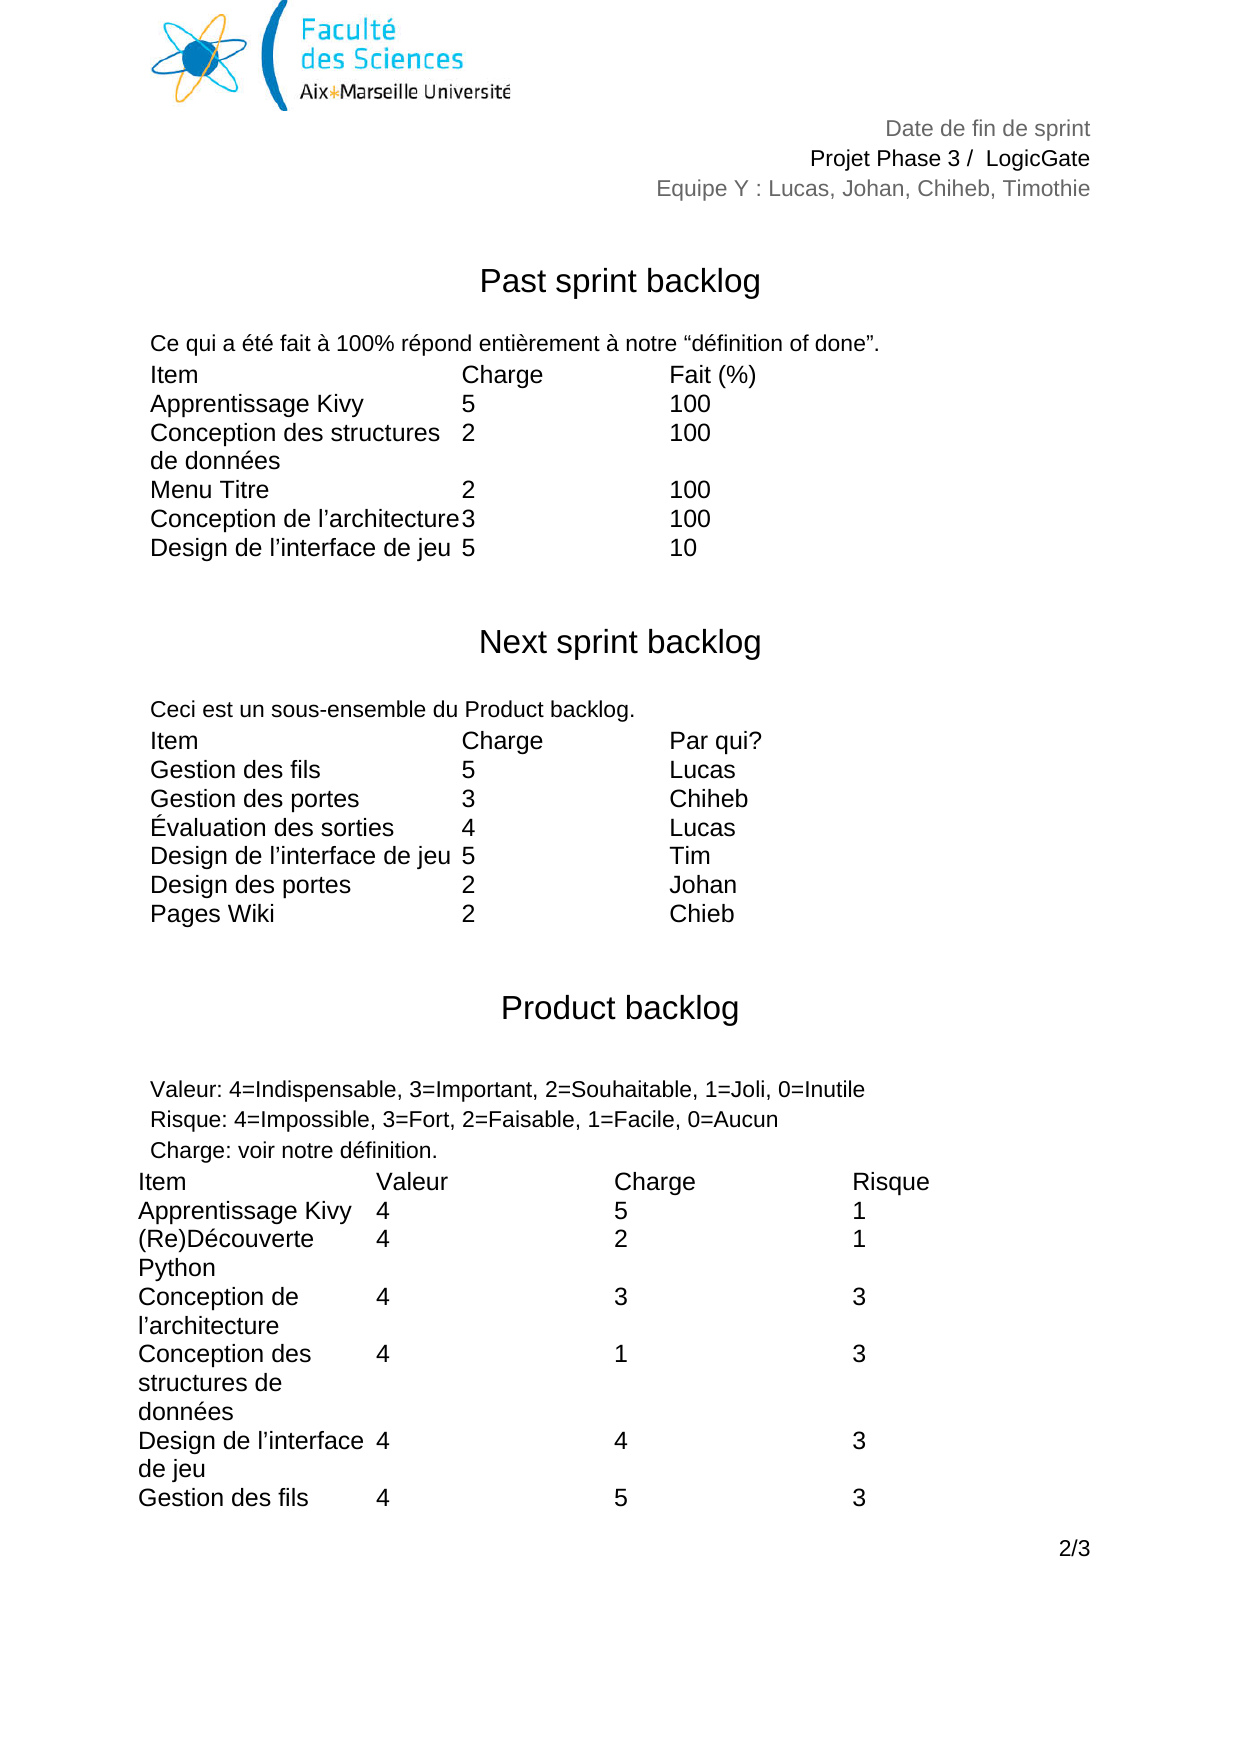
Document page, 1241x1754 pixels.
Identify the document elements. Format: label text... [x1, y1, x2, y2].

table_cell Conception des structures de données [150, 418, 461, 475]
table_cell Évaluation des sorties [150, 813, 461, 841]
table_cell 100 [669, 504, 1084, 532]
table_cell 4 [461, 813, 669, 841]
table_cell 4 [376, 1282, 614, 1339]
table_cell 4 [376, 1483, 614, 1512]
table_cell Chieb [669, 899, 1084, 927]
table_cell 3 [852, 1426, 1090, 1483]
text Valeur: 4=Indispensable, 3=Important, 2=Souhaitable, 1=Joli, 0=Inutile [150, 1076, 1090, 1103]
table_cell Conception de l’architecture [138, 1282, 376, 1339]
table_cell 100 [669, 389, 1084, 417]
table_cell Tim [669, 841, 1084, 870]
text Product backlog [150, 988, 1090, 1026]
table_header Charge [461, 360, 669, 389]
table_cell 4 [614, 1426, 852, 1483]
table_cell 1 [852, 1224, 1090, 1282]
table_cell 2 [461, 870, 669, 899]
table_cell 5 [461, 389, 669, 417]
table_cell Gestion des fils [150, 755, 461, 784]
table_cell Gestion des fils [138, 1483, 376, 1512]
table_header Item [138, 1167, 376, 1196]
table_cell 5 [461, 755, 669, 784]
table_header Risque [852, 1167, 1090, 1196]
table_cell 100 [669, 475, 1084, 504]
text Past sprint backlog [150, 261, 1090, 299]
table_cell 5 [614, 1483, 852, 1512]
table_cell Conception des structures de données [138, 1339, 376, 1426]
table_cell 1 [852, 1196, 1090, 1224]
table_cell 2 [461, 418, 669, 475]
table_header Item [150, 360, 461, 389]
table_header Valeur [376, 1167, 614, 1196]
table_cell Apprentissage Kivy [150, 389, 461, 417]
table_cell 1 [614, 1339, 852, 1426]
table_cell 4 [376, 1224, 614, 1282]
table_cell Menu Titre [150, 475, 461, 504]
table_header Charge [614, 1167, 852, 1196]
table_cell 3 [852, 1483, 1090, 1512]
table_cell Apprentissage Kivy [138, 1196, 376, 1224]
table_cell 3 [852, 1339, 1090, 1426]
table_cell 3 [461, 784, 669, 812]
table_cell 3 [852, 1282, 1090, 1339]
picture [150, 0, 511, 111]
table_cell Chiheb [669, 784, 1084, 812]
table_cell 2 [614, 1224, 852, 1282]
table_header Charge [461, 726, 669, 755]
text Ceci est un sous-ensemble du Product backlog. [150, 696, 1090, 722]
table_cell Gestion des portes [150, 784, 461, 812]
table_cell 4 [376, 1339, 614, 1426]
table_cell 4 [376, 1196, 614, 1224]
table_cell Design des portes [150, 870, 461, 899]
table_cell (Re)Découverte Python [138, 1224, 376, 1282]
table_header Par qui? [669, 726, 1084, 755]
table_cell 2 [461, 899, 669, 927]
table_cell 3 [614, 1282, 852, 1339]
table_cell 10 [669, 533, 1084, 561]
table_cell 3 [461, 504, 669, 532]
table_header Item [150, 726, 461, 755]
table_cell 4 [376, 1426, 614, 1483]
table_cell Lucas [669, 755, 1084, 784]
table_cell Design de l’interface de jeu [150, 533, 461, 561]
table_cell Pages Wiki [150, 899, 461, 927]
table_cell 5 [461, 533, 669, 561]
table_cell 5 [461, 841, 669, 870]
table_cell Conception de l’architecture [150, 504, 461, 532]
text Next sprint backlog [150, 622, 1090, 660]
table_cell 2 [461, 475, 669, 504]
text Ce qui a été fait à 100% répond entièrement à notre “définition of done”. [150, 330, 1090, 356]
table_header Fait (%) [669, 360, 1084, 389]
table_cell Design de l’interface de jeu [150, 841, 461, 870]
text Charge: voir notre définition. [150, 1137, 1090, 1163]
table_cell 100 [669, 418, 1084, 475]
table_cell 5 [614, 1196, 852, 1224]
table_cell Design de l’interface de jeu [138, 1426, 376, 1483]
text Risque: 4=Impossible, 3=Fort, 2=Faisable, 1=Facile, 0=Aucun [150, 1106, 1090, 1133]
table_cell Lucas [669, 813, 1084, 841]
table_cell Johan [669, 870, 1084, 899]
